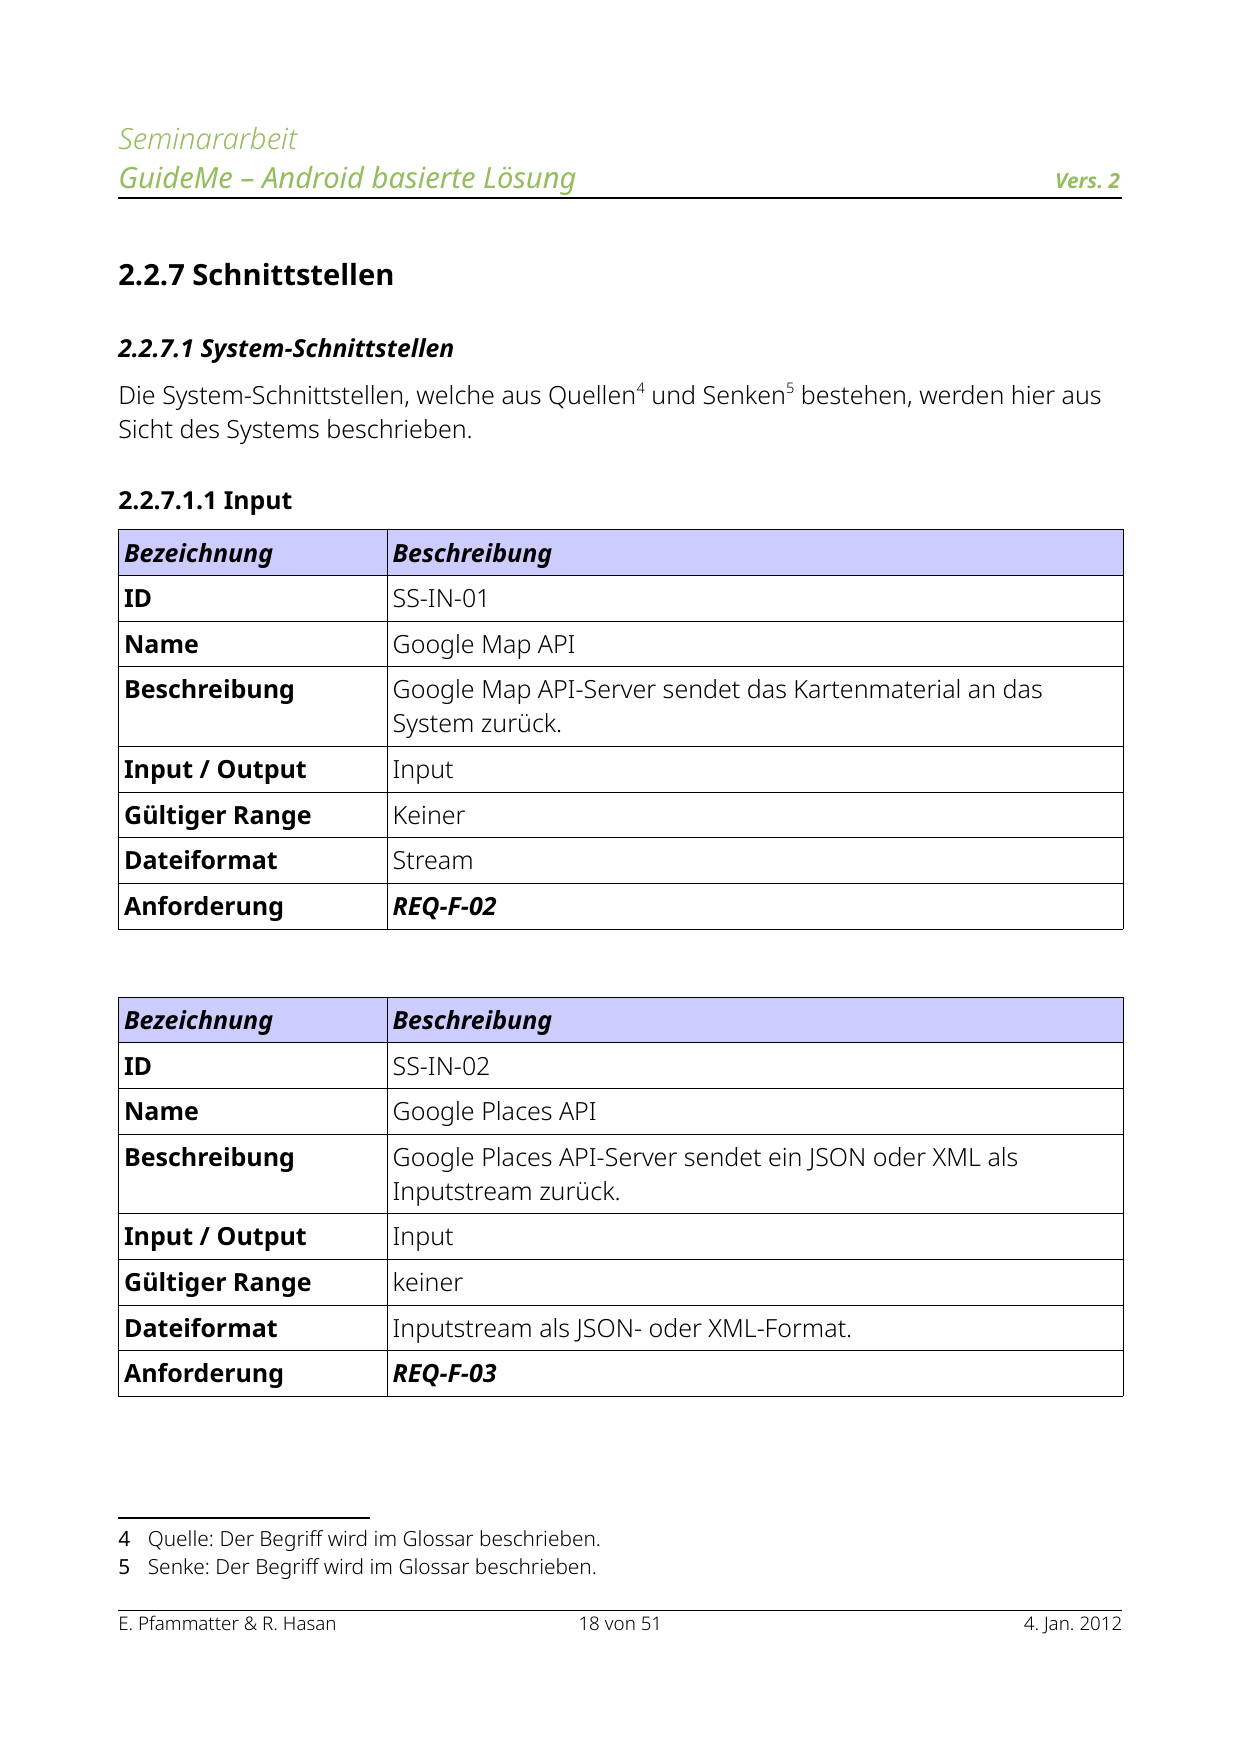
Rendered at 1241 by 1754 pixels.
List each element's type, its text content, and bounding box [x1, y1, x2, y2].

table_cell REQ-F-03 [388, 1351, 1123, 1396]
table_cell Google Map API-Server sendet das Kartenmaterial an das System zurück. [388, 667, 1123, 746]
table_cell Anforderung [119, 1351, 387, 1396]
table_cell Anforderung [119, 884, 387, 928]
text Die System-Schnittstellen, welche aus Quellen und Senken bestehen, werden hier aus Sicht des Systems beschrieben. [118, 377, 1122, 446]
table_cell Keiner [388, 793, 1123, 837]
table_header Bezeichnung [119, 998, 387, 1042]
text Senke: Der Begriff wird im Glossar beschrieben. [118, 1552, 1122, 1581]
table_cell Dateiformat [119, 1306, 387, 1350]
table_cell Beschreibung [119, 667, 387, 746]
table_cell SS-IN-02 [388, 1043, 1123, 1088]
table_cell Input [388, 1214, 1123, 1259]
subtitle 2.2.7.1.1 Input [118, 483, 1122, 517]
table_cell Google Places API-Server sendet ein JSON oder XML als Inputstream zurück. [388, 1135, 1123, 1213]
text Quelle: Der Begriff wird im Glossar beschrieben. [118, 1524, 1122, 1552]
table_cell SS-IN-01 [388, 576, 1123, 621]
subtitle 2.2.7 Schnittstellen [118, 254, 1122, 294]
subtitle 2.2.7.1 System-Schnittstellen [118, 331, 1122, 365]
table_header Beschreibung [388, 530, 1123, 575]
table_header Bezeichnung [119, 530, 387, 575]
table_cell Input / Output [119, 747, 387, 792]
table_cell Name [119, 1089, 387, 1133]
table_cell REQ-F-02 [388, 884, 1123, 928]
table_cell Google Places API [388, 1089, 1123, 1133]
table_cell Stream [388, 838, 1123, 883]
table_cell ID [119, 576, 387, 621]
table_cell Beschreibung [119, 1135, 387, 1213]
table_cell Name [119, 622, 387, 666]
table_cell Dateiformat [119, 838, 387, 883]
table_cell Input [388, 747, 1123, 792]
table_cell Gültiger Range [119, 793, 387, 837]
table_cell ID [119, 1043, 387, 1088]
table_cell Google Map API [388, 622, 1123, 666]
table_cell Gültiger Range [119, 1260, 387, 1304]
table_header Beschreibung [388, 998, 1123, 1042]
table_cell keiner [388, 1260, 1123, 1304]
table_cell Input / Output [119, 1214, 387, 1259]
table_cell Inputstream als JSON- oder XML-Format. [388, 1306, 1123, 1350]
